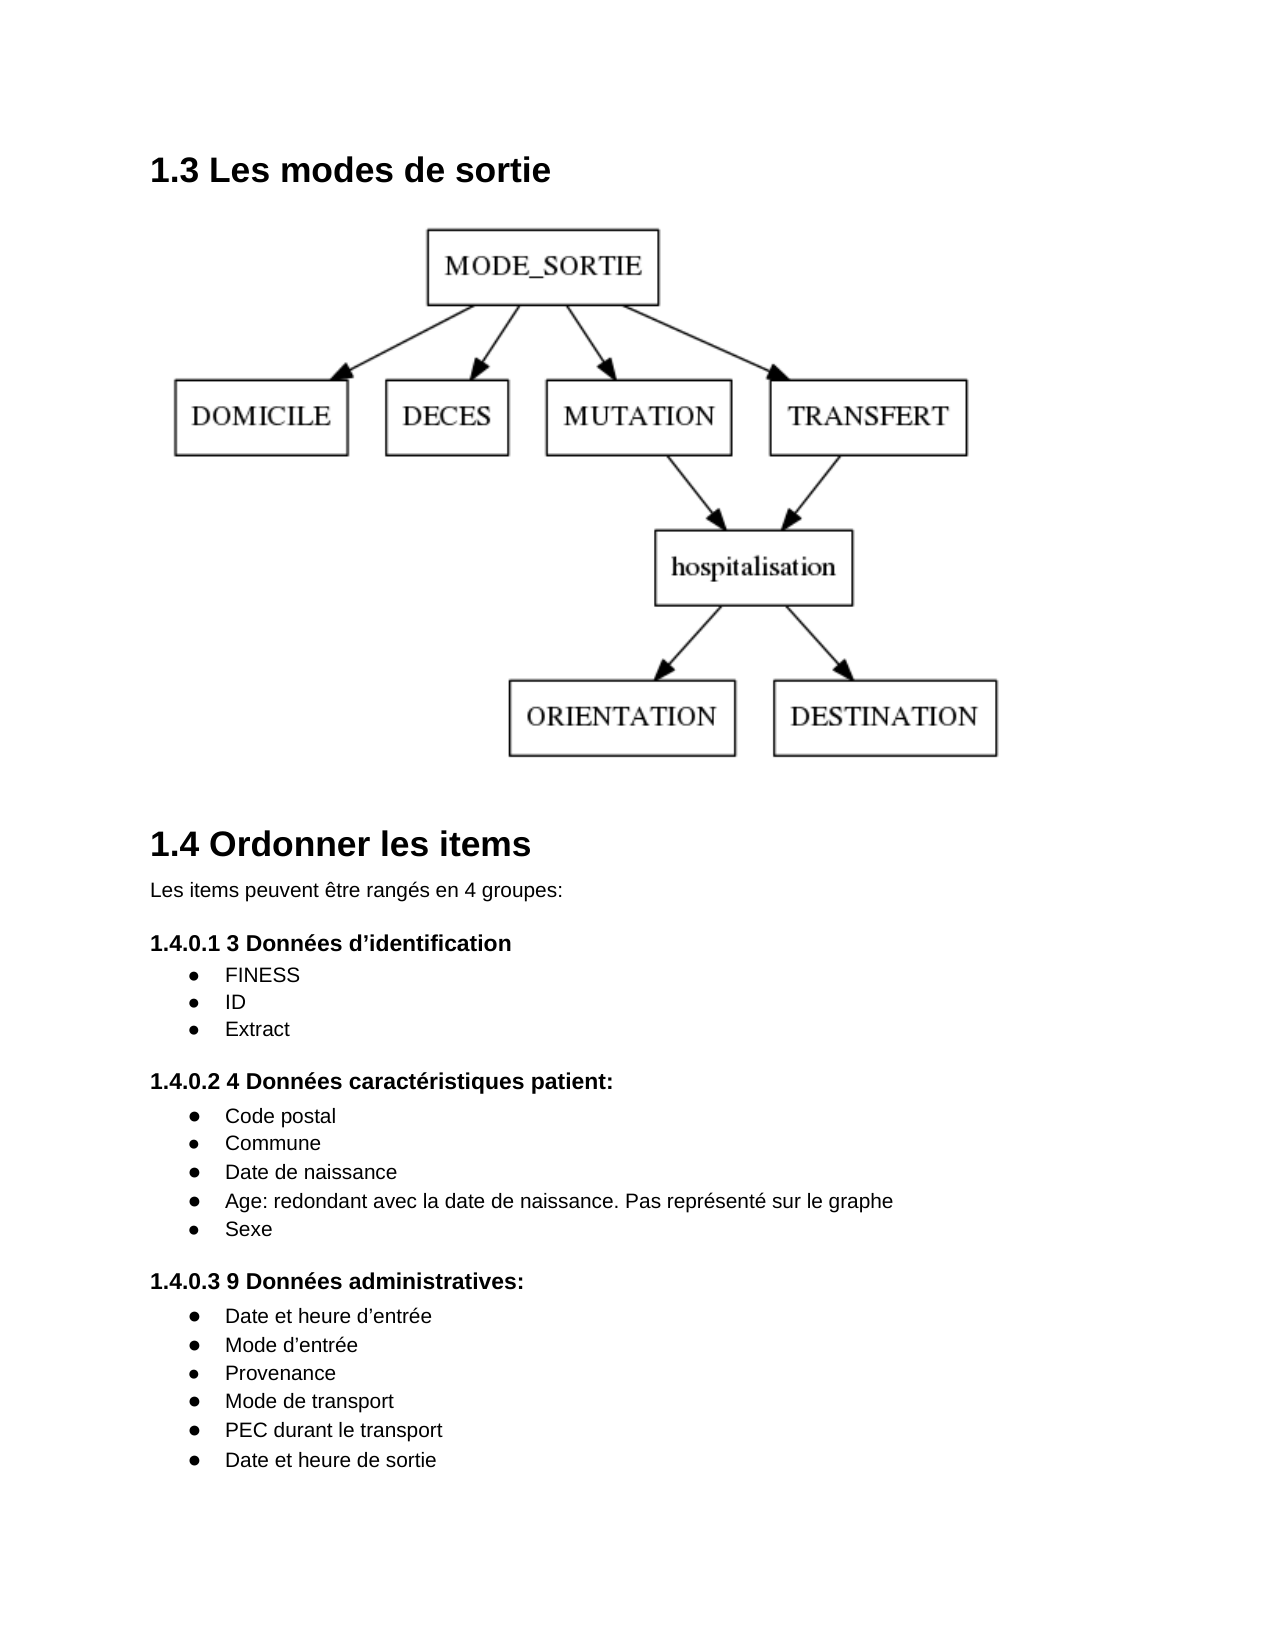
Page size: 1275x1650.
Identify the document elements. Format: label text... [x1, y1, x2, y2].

list FINESS [187, 964, 1125, 987]
picture [168, 222, 1005, 765]
list Sexe [187, 1217, 1125, 1240]
subtitle 1.4 Ordonner les items [150, 825, 1125, 864]
text Les items peuvent être rangés en 4 groupes: [150, 879, 1125, 902]
list Date et heure de sortie [187, 1447, 1125, 1472]
subtitle 1.4.0.1 3 Données d’identification [150, 930, 1125, 956]
list Code postal [187, 1102, 1125, 1128]
list Commune [187, 1132, 1125, 1155]
list Provenance [187, 1361, 1125, 1384]
subtitle 1.3 Les modes de sortie [150, 150, 1125, 189]
subtitle 1.4.0.2 4 Données caractéristiques patient: [150, 1069, 1125, 1094]
subtitle 1.4.0.3 9 Données administratives: [150, 1269, 1125, 1294]
list Mode de transport [187, 1388, 1125, 1413]
list Date et heure d’entrée [187, 1302, 1125, 1328]
list PEC durant le transport [187, 1417, 1125, 1443]
list Age: redondant avec la date de naissance. Pas représenté sur le graphe [187, 1188, 1125, 1213]
list Extract [187, 1017, 1125, 1040]
list ID [187, 991, 1125, 1014]
list Date de naissance [187, 1158, 1125, 1184]
list Mode d’entrée [187, 1332, 1125, 1357]
